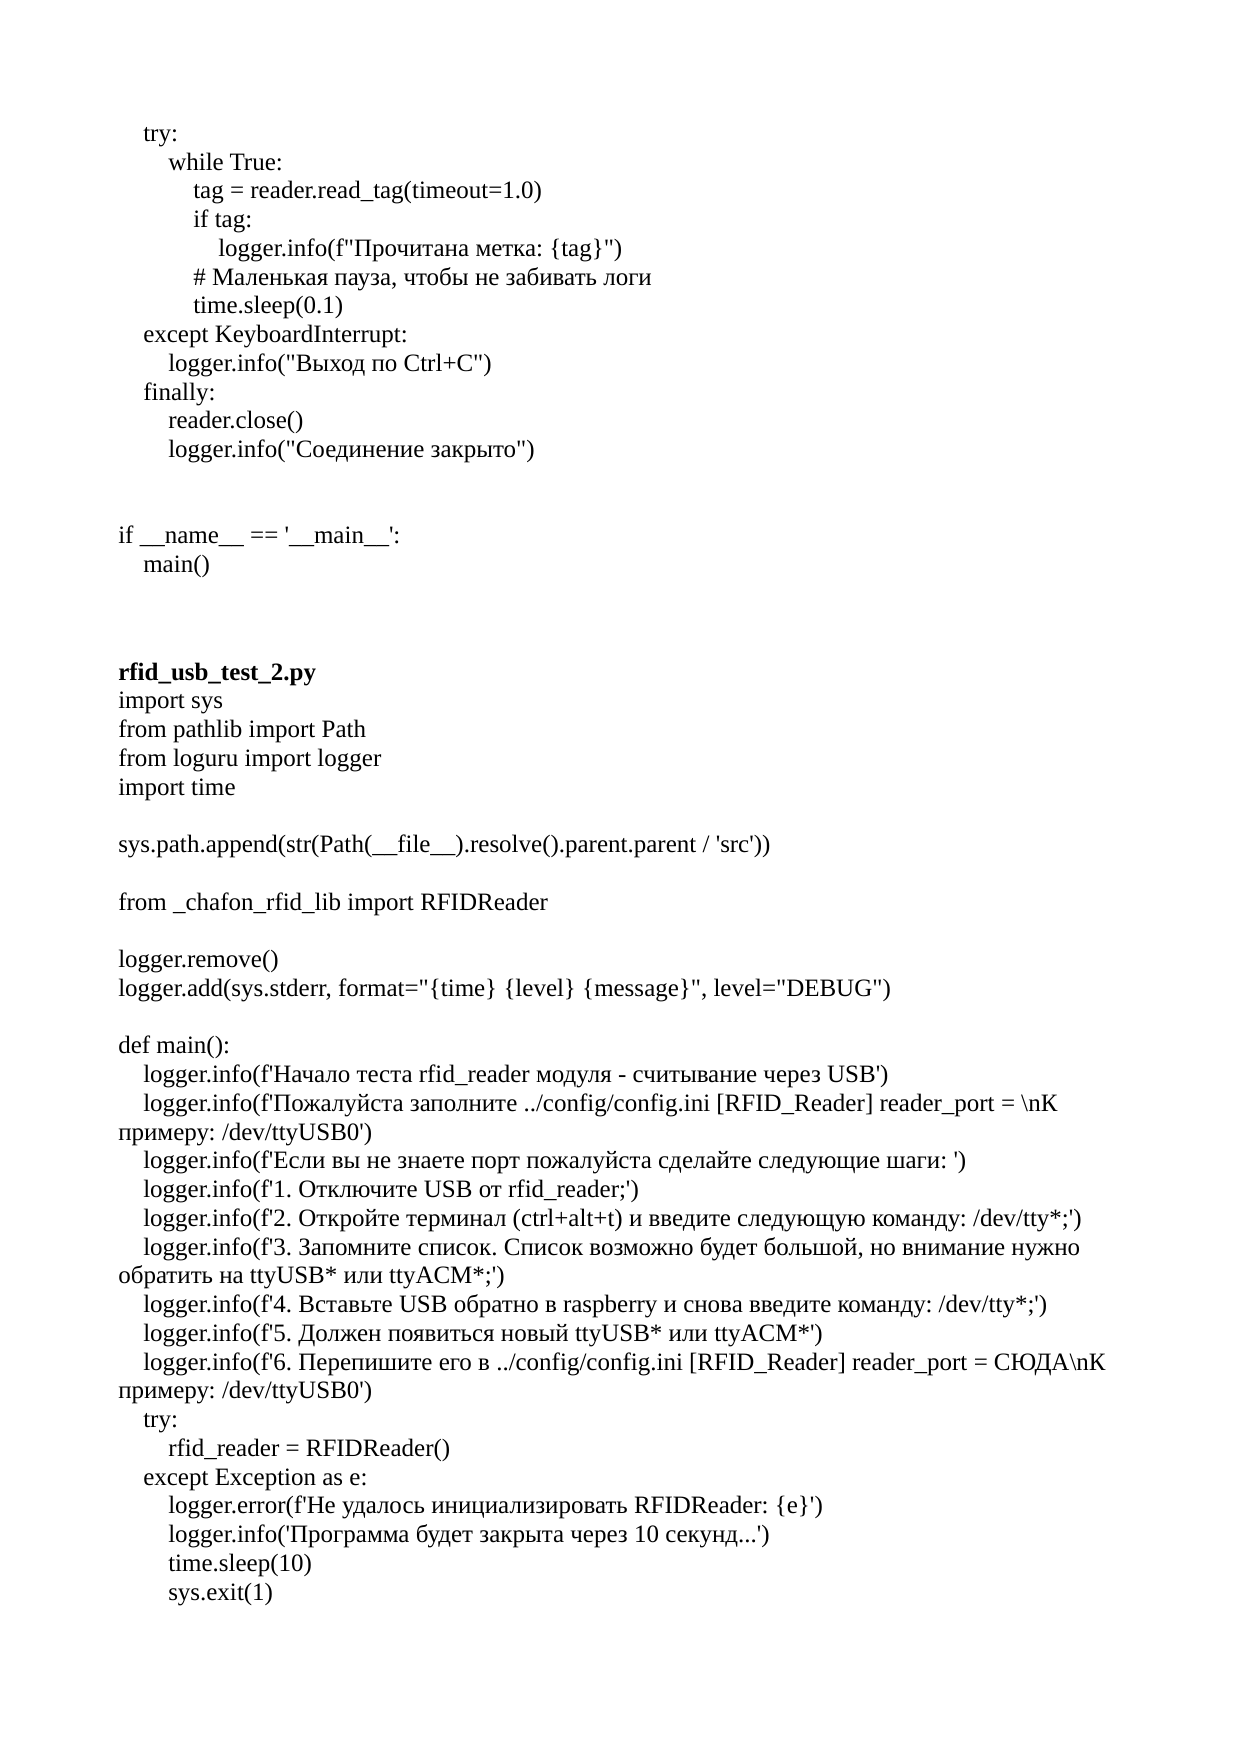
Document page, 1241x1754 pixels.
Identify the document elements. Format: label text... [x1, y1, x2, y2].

subtitle rfid_usb_test_2.py [118, 657, 1122, 686]
text import sys from pathlib import Path from loguru import logger import time sys.path.append(str(Path(__file__).resolve().parent.parent / 'src')) from _chafon_rfid_lib import RFIDReader logger.remove() logger.add(sys.stderr, format="{time} {level} {message}", level="DEBUG") def main(): logger.info(f'Начало теста rfid_reader модуля - считывание через USB') logger.info(f'Пожалуйста заполните ../config/config.ini [RFID_Reader] reader_port = \nК примеру: /dev/ttyUSB0') logger.info(f'Если вы не знаете порт пожалуйста сделайте следующие шаги: ') logger.info(f'1. Отключите USB от rfid_reader;') logger.info(f'2. Откройте терминал (ctrl+alt+t) и введите следующую команду: /dev/tty*;') logger.info(f'3. Запомните список. Список возможно будет большой, но внимание нужно обратить на ttyUSB* или ttyACM*;') logger.info(f'4. Вставьте USB обратно в raspberry и снова введите команду: /dev/tty*;') logger.info(f'5. Должен появиться новый ttyUSB* или ttyACM*') logger.info(f'6. Перепишите его в ../config/config.ini [RFID_Reader] reader_port = СЮДА\nК примеру: /dev/ttyUSB0') try: rfid_reader = RFIDReader() except Exception as e: logger.error(f'Не удалось инициализировать RFIDReader: {e}') logger.info('Программа будет закрыта через 10 секунд...') time.sleep(10) sys.exit(1) [118, 686, 1122, 1634]
text try: while True: tag = reader.read_tag(timeout=1.0) if tag: logger.info(f"Прочитана метка: {tag}") # Маленькая пауза, чтобы не забивать логи time.sleep(0.1) except KeyboardInterrupt: logger.info("Выход по Ctrl+C") finally: reader.close() logger.info("Соединение закрыто") if __name__ == '__main__': main() [118, 118, 1122, 607]
